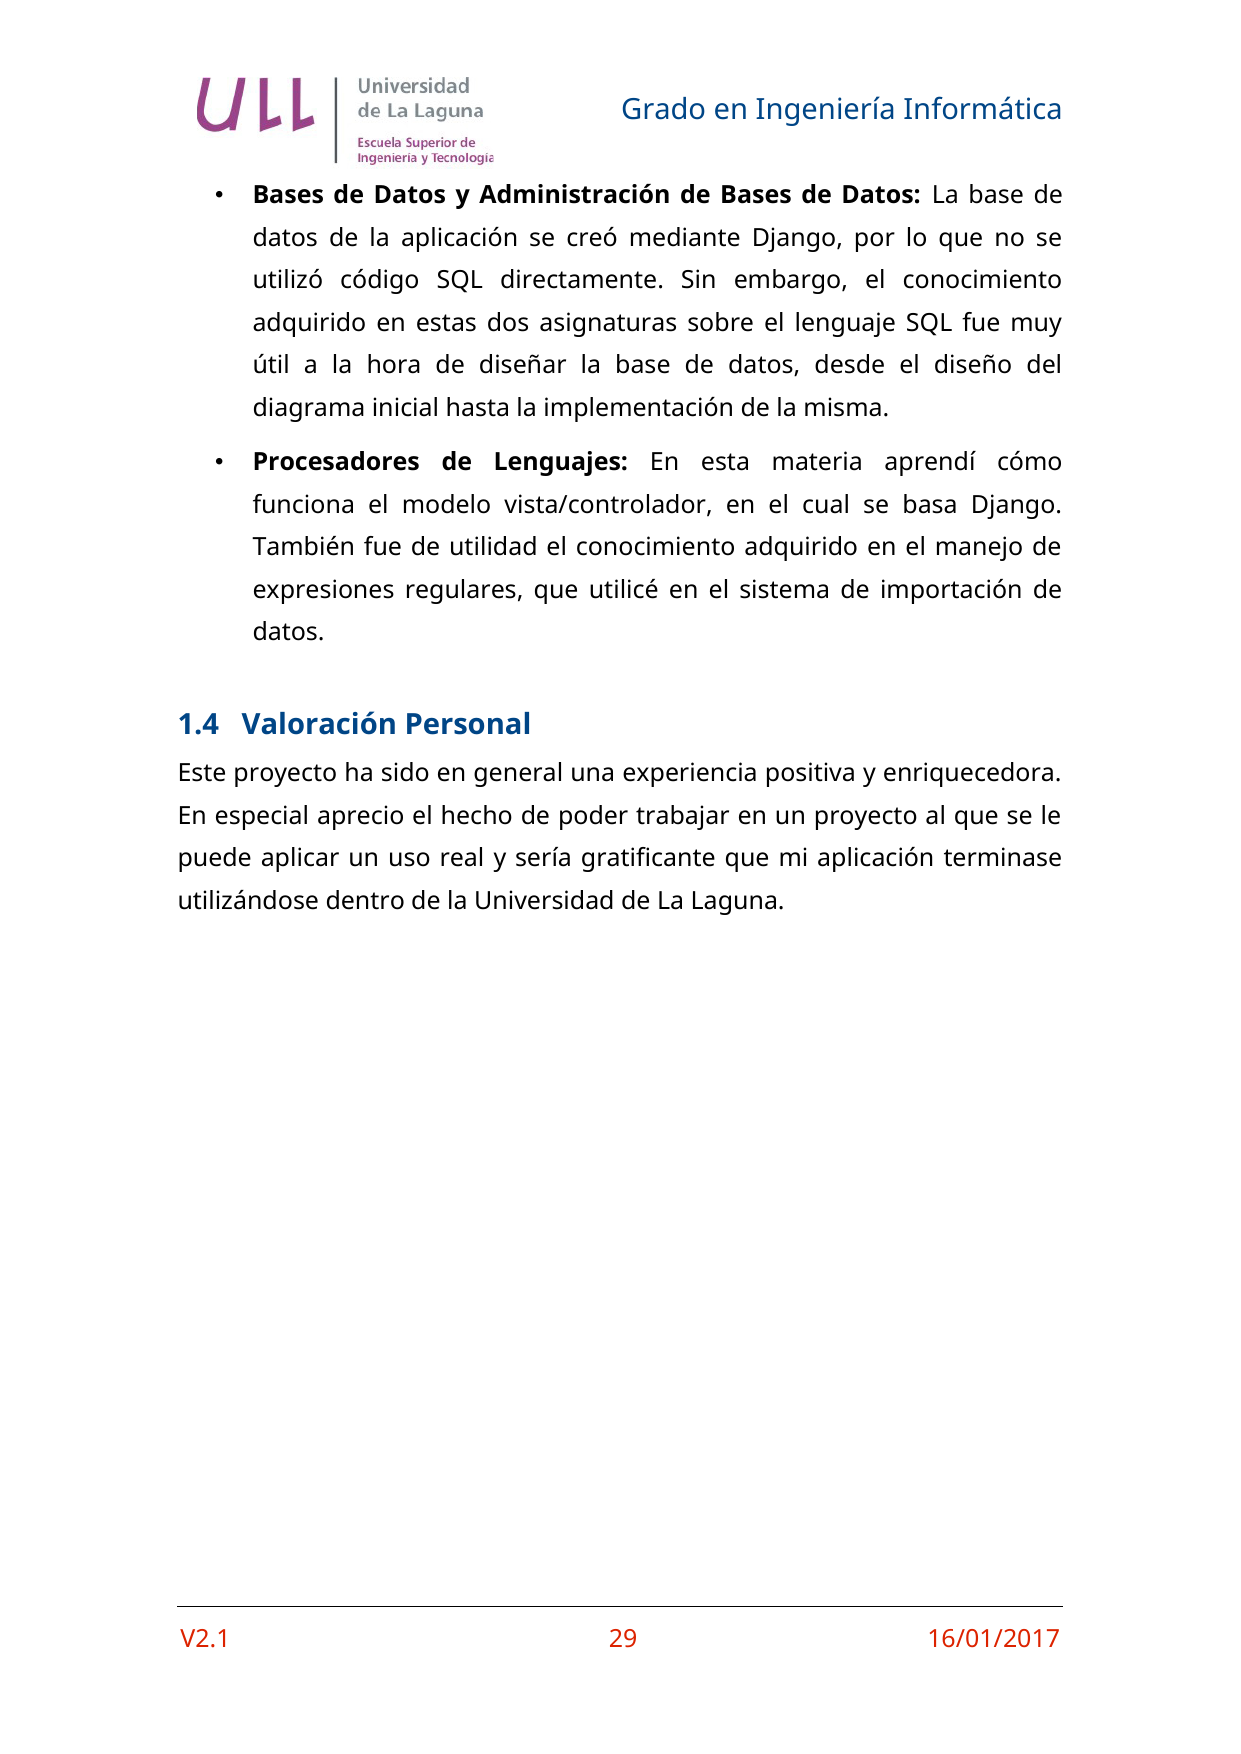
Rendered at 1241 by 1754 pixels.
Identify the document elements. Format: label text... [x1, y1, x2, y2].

list Bases de Datos y Administración de Bases de Datos: La base de datos de la aplicación se creó mediante Django, por lo que no se utilizó código SQL directamente. Sin embargo, el conocimiento adquirido en estas dos asignaturas sobre el lenguaje SQL fue muy útil a la hora de diseñar la base de datos, desde el diseño del diagrama inicial hasta la implementación de la misma. [215, 177, 1063, 424]
picture [197, 77, 494, 173]
text Este proyecto ha sido en general una experiencia positiva y enriquecedora. En especial aprecio el hecho de poder trabajar en un proyecto al que se le puede aplicar un uso real y sería gratificante que mi aplicación terminase utilizándose dentro de la Universidad de La Laguna. [177, 755, 1063, 917]
list Procesadores de Lenguajes: En esta materia aprendí cómo funciona el modelo vista/controlador, en el cual se basa Django. También fue de utilidad el conocimiento adquirido en el manejo de expresiones regulares, que utilicé en el sistema de importación de datos. [215, 444, 1063, 648]
subtitle Valoración Personal [177, 704, 1063, 743]
